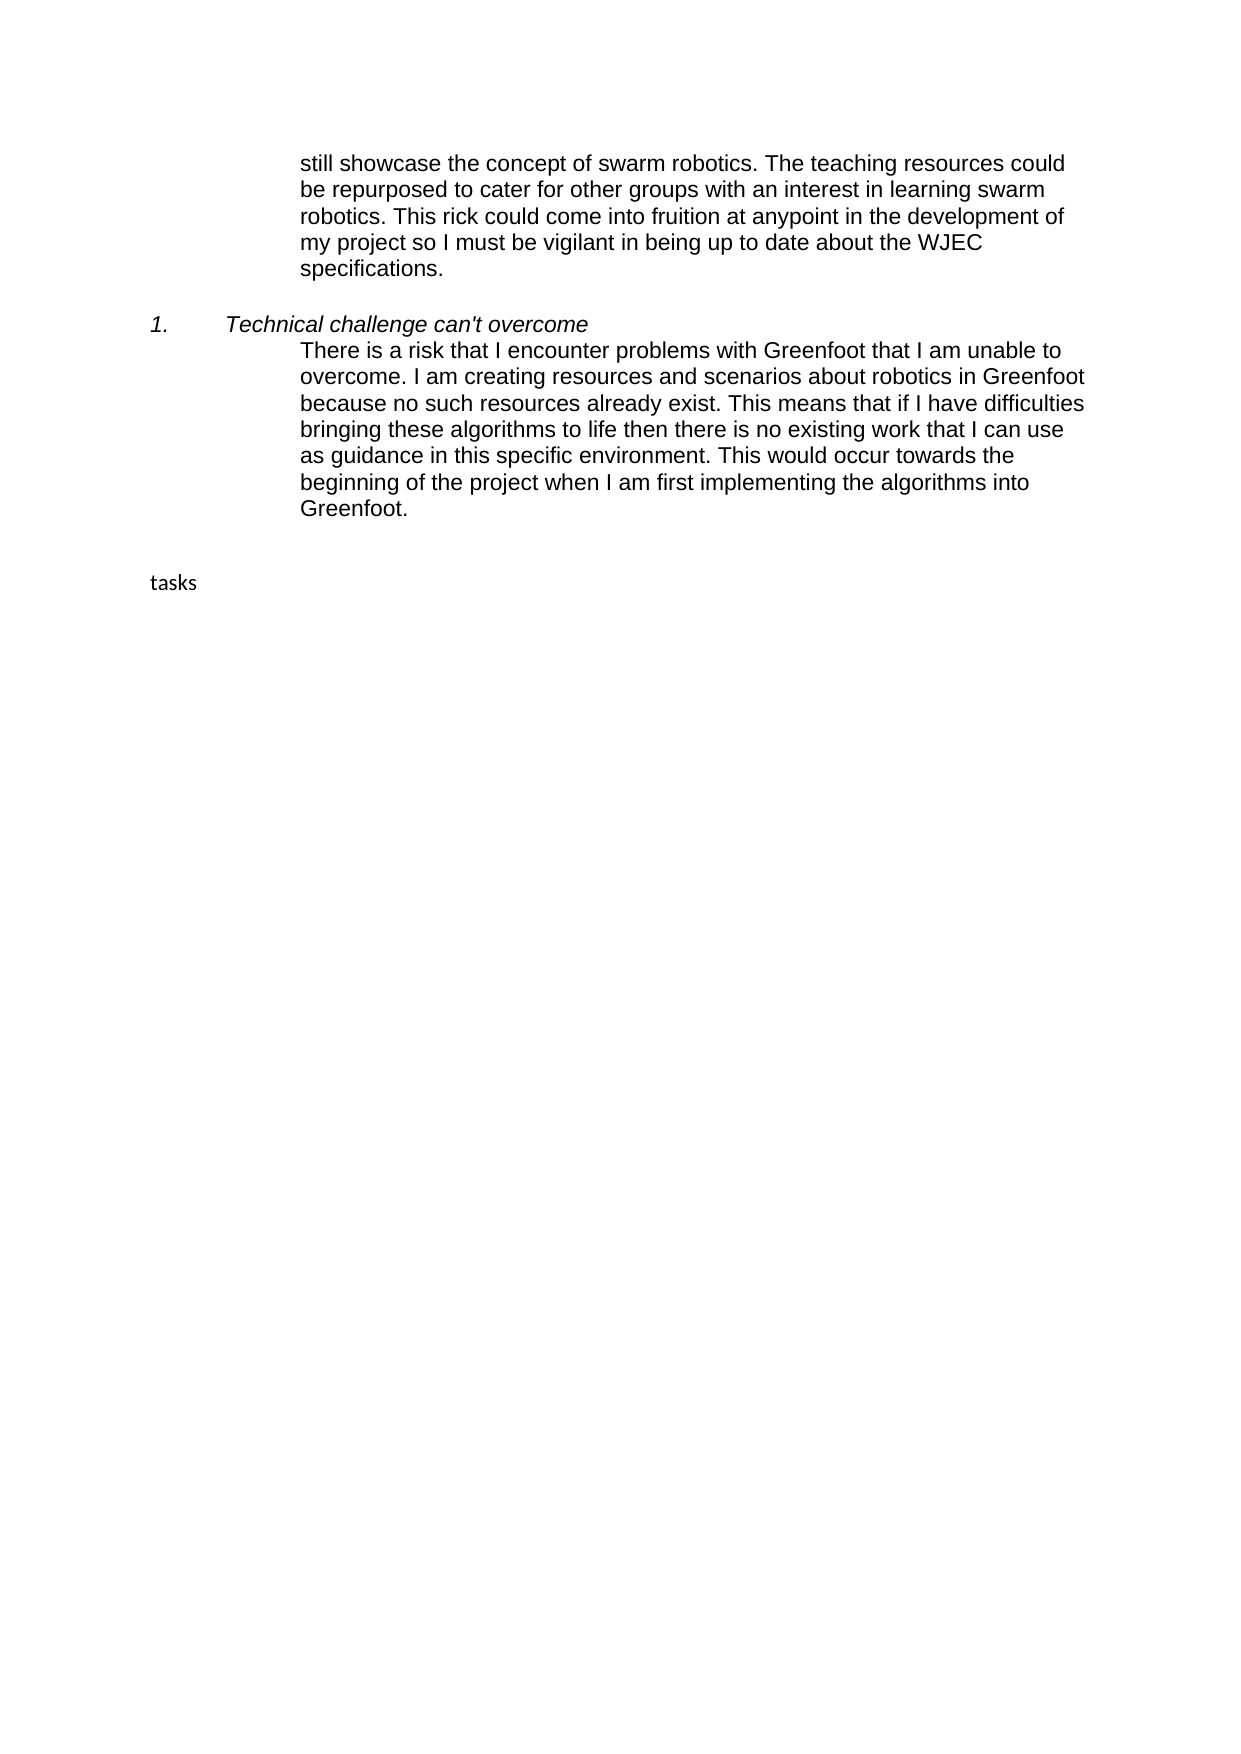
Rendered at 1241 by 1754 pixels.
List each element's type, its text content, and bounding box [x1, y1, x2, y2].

text There is a risk that I encounter problems with Greenfoot that I am unable to overcome. I am creating resources and scenarios about robotics in Greenfoot because no such resources already exist. This means that if I have difficulties bringing these algorithms to life then there is no existing work that I can use as guidance in this specific environment. This would occur towards the beginning of the project when I am first implementing the algorithms into Greenfoot. [300, 337, 1090, 521]
text tasks [150, 568, 1090, 596]
list Technical challenge can't overcome [150, 311, 1090, 337]
text still showcase the concept of swarm robotics. The teaching resources could be repurposed to cater for other groups with an interest in learning swarm robotics. This rick could come into fruition at anypoint in the development of my project so I must be vigilant in being up to date about the WJEC specifications. [300, 150, 1090, 282]
